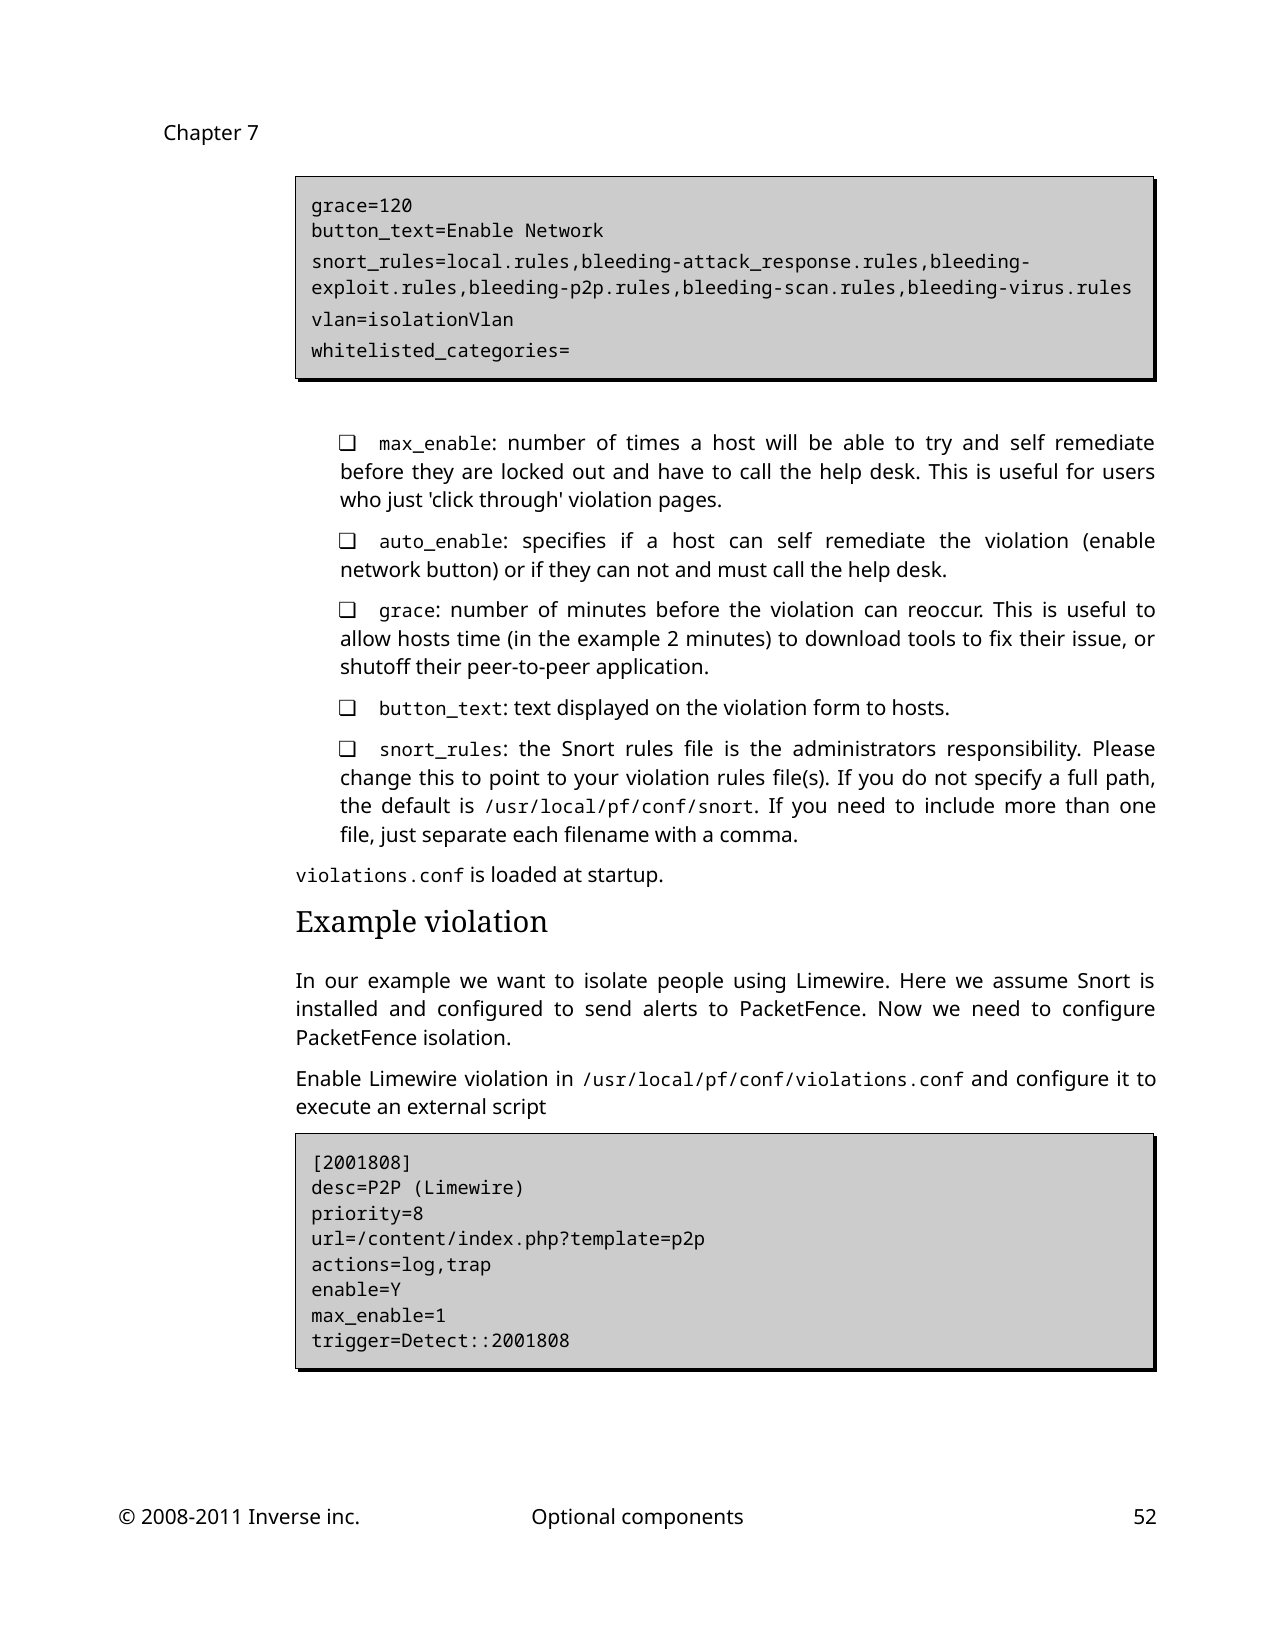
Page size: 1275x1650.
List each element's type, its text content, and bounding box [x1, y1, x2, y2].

text vlan=isolationVlan [296, 290, 1153, 321]
text violations.conf is loaded at startup. [295, 861, 1157, 889]
list ❏ max_enable: number of times a host will be able to try and self remediate before they are locked out and have to call the help desk. This is useful for users who just 'click through' violation pages. [338, 428, 1157, 514]
text whitelisted_categories= [296, 321, 1153, 378]
text snort_rules=local.rules,bleeding-attack_response.rules,bleeding-exploit.rules,bleeding-p2p.rules,bleeding-scan.rules,bleeding-virus.rules [296, 233, 1153, 290]
text [2001808] desc=P2P (Limewire) priority=8 url=/content/index.php?template=p2p actions=log,trap enable=Y max_enable=1 trigger=Detect::2001808 [296, 1134, 1153, 1368]
list ❏ snort_rules: the Snort rules file is the administrators responsibility. Please change this to point to your violation rules file(s). If you do not specify a full path, the default is /usr/local/pf/conf/snort. If you need to include more than one file, just separate each filename with a comma. [338, 734, 1157, 848]
list ❏ button_text: text displayed on the violation form to hosts. [338, 693, 1157, 722]
subtitle Example violation [295, 902, 1157, 941]
text grace=120 button_text=Enable Network [296, 177, 1153, 233]
list ❏ auto_enable: specifies if a host can self remediate the violation (enable network button) or if they can not and must call the help desk. [338, 526, 1157, 583]
text In our example we want to isolate people using Limewire. Here we assume Snort is installed and configured to send alerts to PacketFence. Now we need to configure PacketFence isolation. [295, 966, 1157, 1051]
text Enable Limewire violation in /usr/local/pf/conf/violations.conf and configure it to execute an external script [295, 1064, 1157, 1121]
list ❏ grace: number of minutes before the violation can reoccur. This is useful to allow hosts time (in the example 2 minutes) to download tools to fix their issue, or shutoff their peer-to-peer application. [338, 596, 1157, 681]
